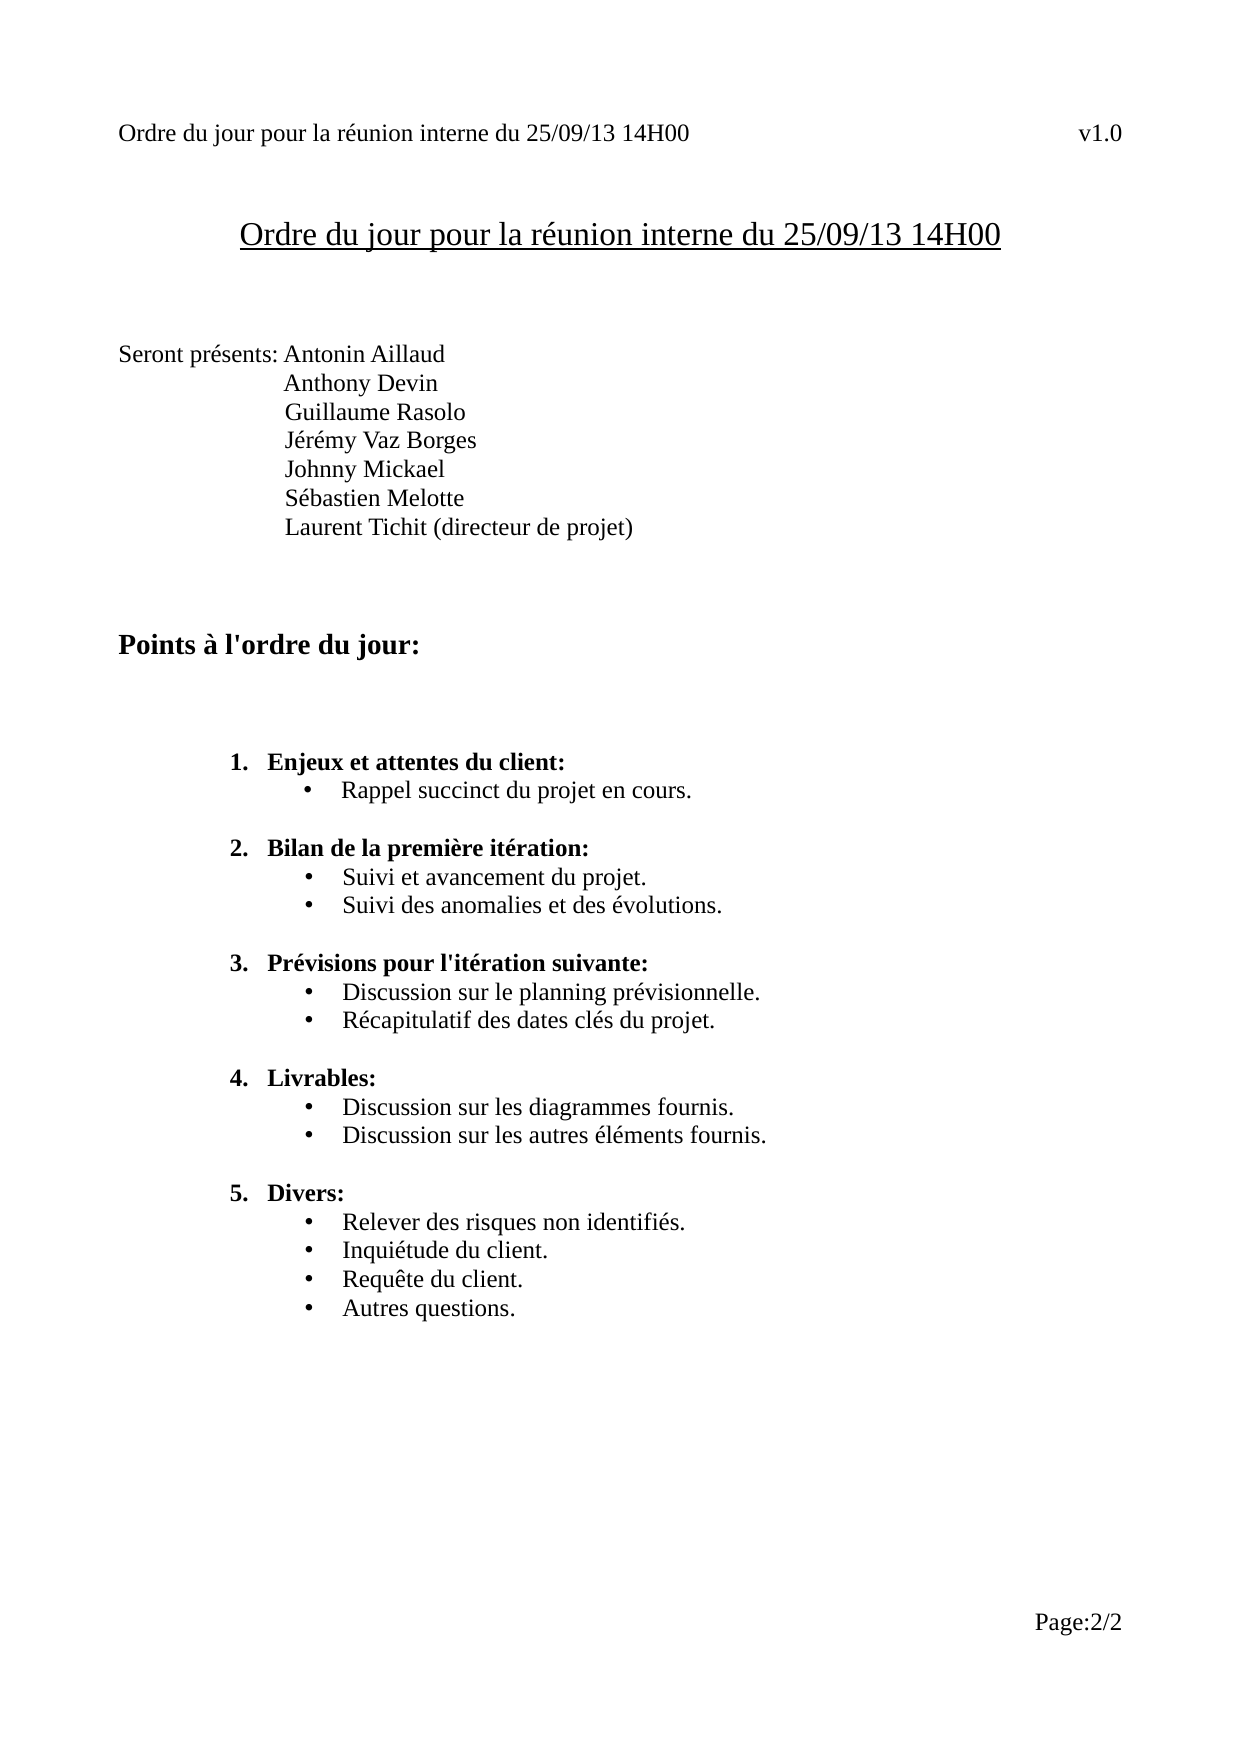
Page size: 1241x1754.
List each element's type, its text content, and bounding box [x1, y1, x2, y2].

list Divers: [229, 1178, 1122, 1207]
list Rappel succinct du projet en cours. [303, 775, 1122, 804]
text Points à l'ordre du jour: [118, 627, 1122, 660]
text Guillaume Rasolo [118, 397, 1122, 426]
list Récapitulatif des dates clés du projet. [304, 1005, 1122, 1034]
text Seront présents: Antonin Aillaud [118, 339, 1122, 368]
text Ordre du jour pour la réunion interne du 25/09/13 14H00 [118, 215, 1122, 253]
text Laurent Tichit (directeur de projet) [118, 512, 1122, 541]
list Suivi et avancement du projet. [304, 862, 1122, 890]
list Requête du client. [304, 1264, 1122, 1293]
list Autres questions. [304, 1293, 1122, 1322]
list Inquiétude du client. [304, 1235, 1122, 1264]
text Sébastien Melotte [118, 483, 1122, 512]
list Enjeux et attentes du client: [229, 747, 1122, 775]
list Livrables: [229, 1063, 1122, 1092]
text Anthony Devin [118, 368, 1122, 397]
list Prévisions pour l'itération suivante: [229, 948, 1122, 977]
list Suivi des anomalies et des évolutions. [304, 890, 1122, 919]
list Bilan de la première itération: [229, 833, 1122, 862]
list Relever des risques non identifiés. [304, 1207, 1122, 1235]
list Discussion sur les autres éléments fournis. [304, 1120, 1122, 1149]
list Discussion sur le planning prévisionnelle. [304, 977, 1122, 1005]
text Jérémy Vaz Borges [118, 426, 1122, 454]
list Discussion sur les diagrammes fournis. [304, 1092, 1122, 1120]
text Johnny Mickael [118, 454, 1122, 483]
